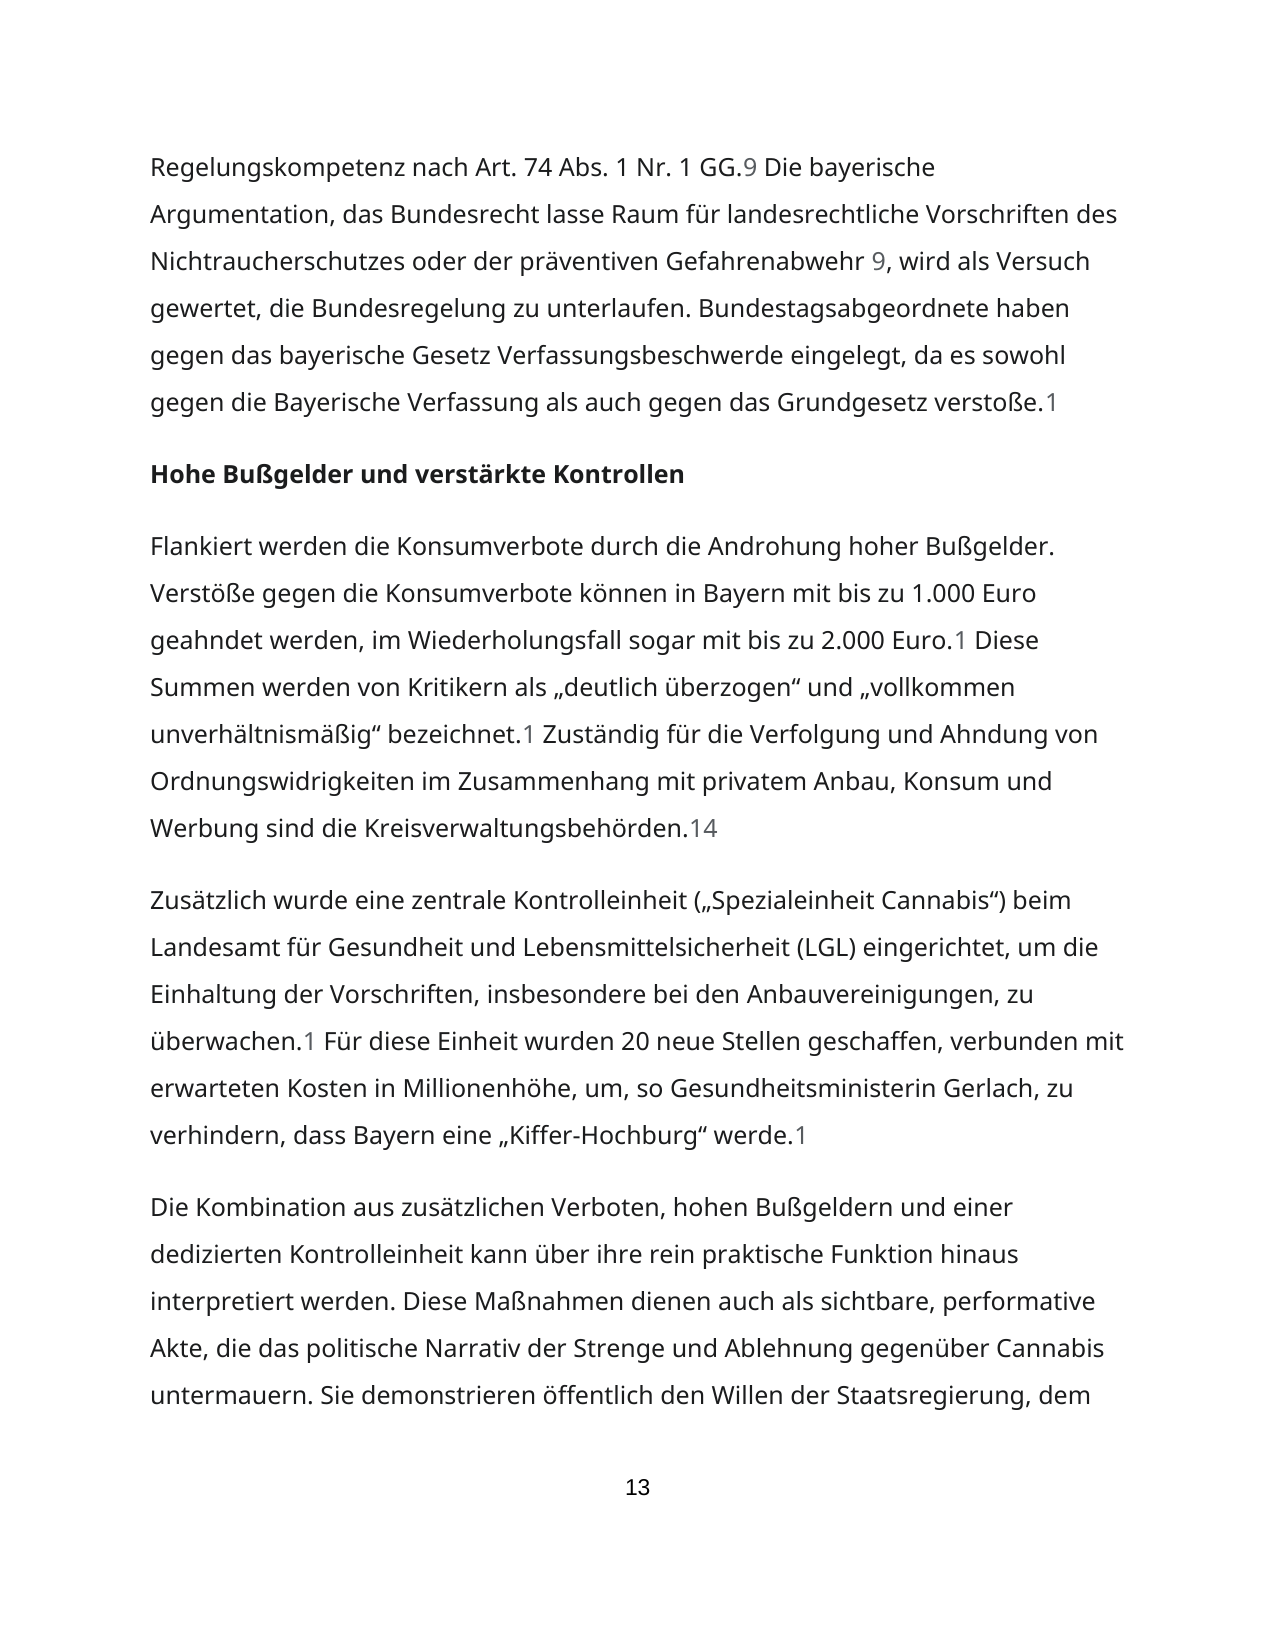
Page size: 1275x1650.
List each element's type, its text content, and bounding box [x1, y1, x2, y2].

text Regelungskompetenz nach Art. 74 Abs. 1 Nr. 1 GG.9 Die bayerische Argumentation, das Bundesrecht lasse Raum für landesrechtliche Vorschriften des Nichtraucherschutzes oder der präventiven Gefahrenabwehr 9, wird als Versuch gewertet, die Bundesregelung zu unterlaufen. Bundestagsabgeordnete haben gegen das bayerische Gesetz Verfassungsbeschwerde eingelegt, da es sowohl gegen die Bayerische Verfassung als auch gegen das Grundgesetz verstoße.1 [150, 150, 1125, 419]
text Die Kombination aus zusätzlichen Verboten, hohen Bußgeldern und einer dedizierten Kontrolleinheit kann über ihre rein praktische Funktion hinaus interpretiert werden. Diese Maßnahmen dienen auch als sichtbare, performative Akte, die das politische Narrativ der Strenge und Ablehnung gegenüber Cannabis untermauern. Sie demonstrieren öffentlich den Willen der Staatsregierung, dem [150, 1189, 1125, 1412]
text Hohe Bußgelder und verstärkte Kontrollen [150, 457, 1125, 491]
text Zusätzlich wurde eine zentrale Kontrolleinheit („Spezialeinheit Cannabis“) beim Landesamt für Gesundheit und Lebensmittelsicherheit (LGL) eingerichtet, um die Einhaltung der Vorschriften, insbesondere bei den Anbauvereinigungen, zu überwachen.1 Für diese Einheit wurden 20 neue Stellen geschaffen, verbunden mit erwarteten Kosten in Millionenhöhe, um, so Gesundheitsministerin Gerlach, zu verhindern, dass Bayern eine „Kiffer-Hochburg“ werde.1 [150, 883, 1125, 1152]
text Flankiert werden die Konsumverbote durch die Androhung hoher Bußgelder. Verstöße gegen die Konsumverbote können in Bayern mit bis zu 1.000 Euro geahndet werden, im Wiederholungsfall sogar mit bis zu 2.000 Euro.1 Diese Summen werden von Kritikern als „deutlich überzogen“ und „vollkommen unverhältnismäßig“ bezeichnet.1 Zuständig für die Verfolgung und Ahndung von Ordnungswidrigkeiten im Zusammenhang mit privatem Anbau, Konsum und Werbung sind die Kreisverwaltungsbehörden.14 [150, 529, 1125, 845]
